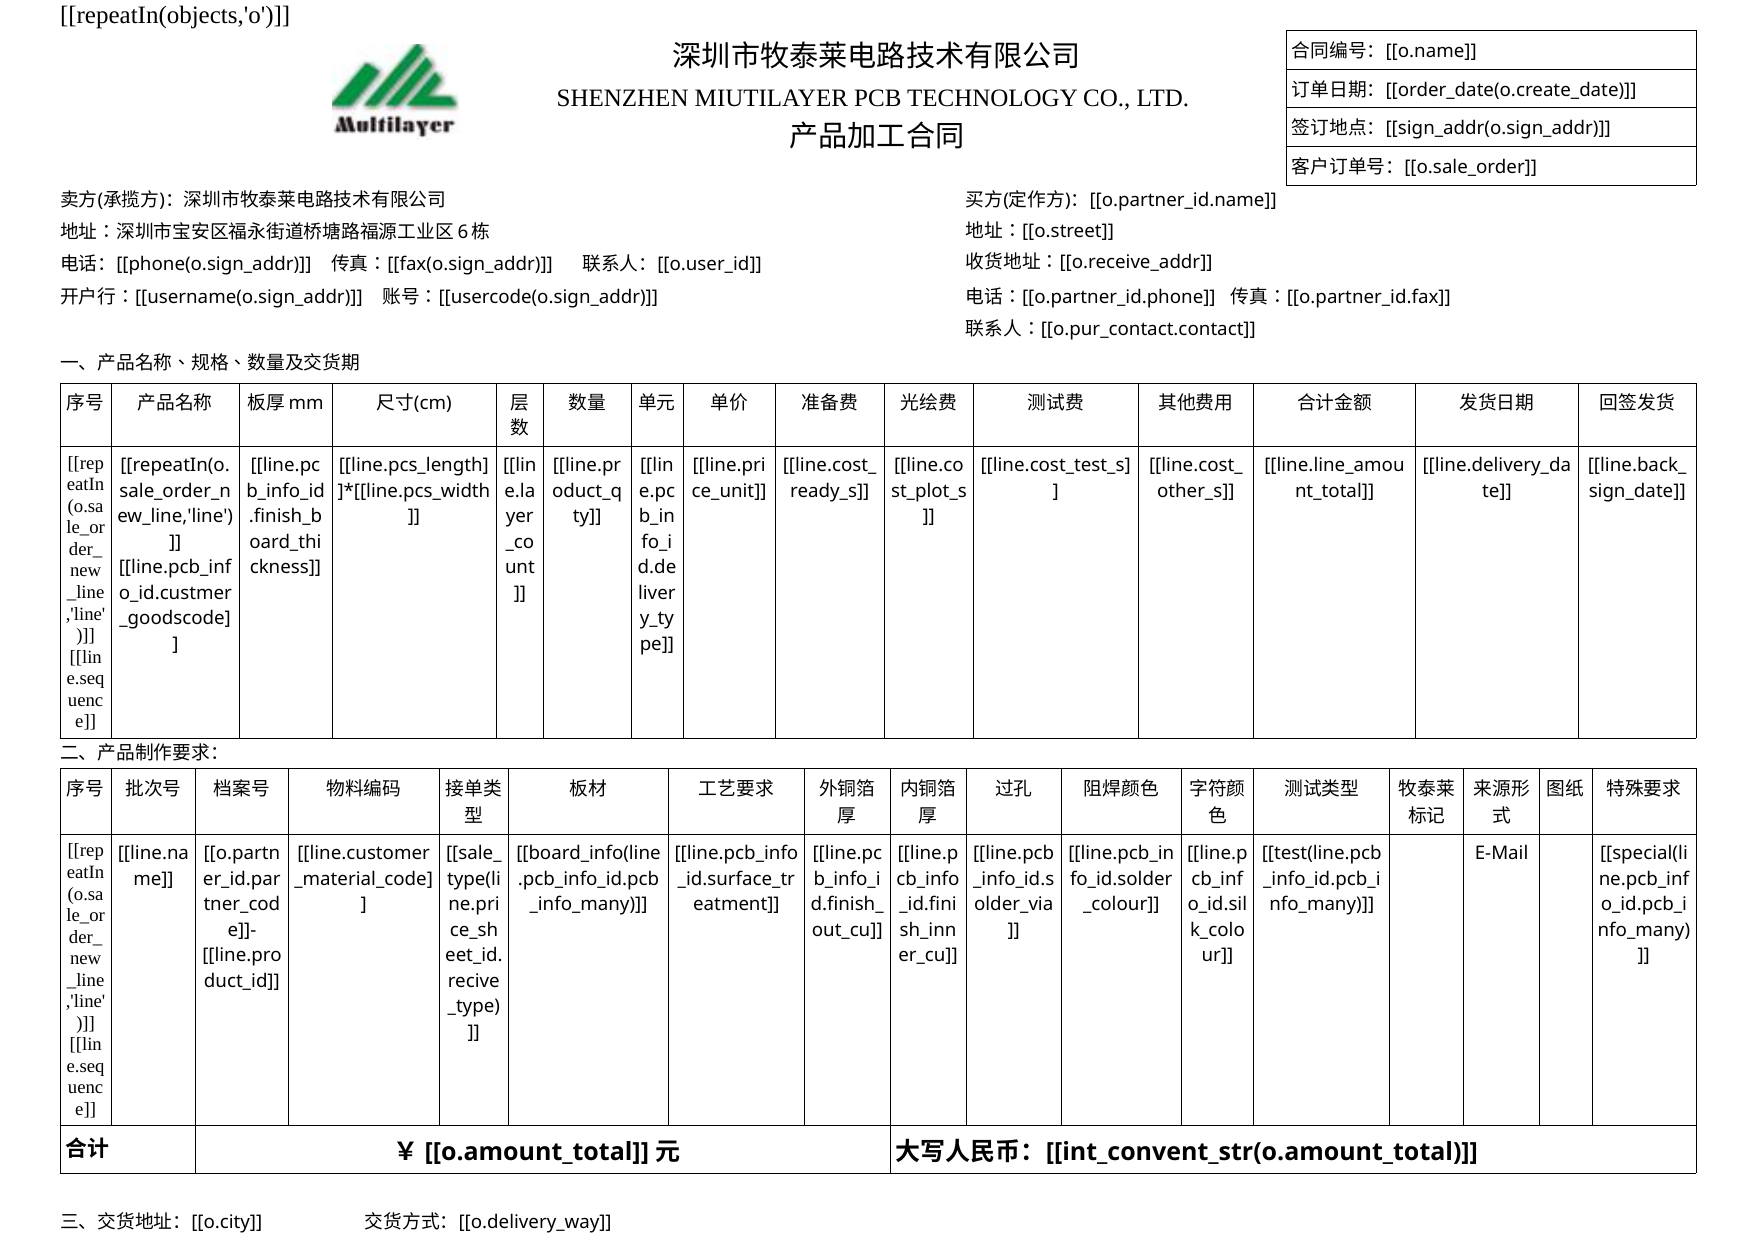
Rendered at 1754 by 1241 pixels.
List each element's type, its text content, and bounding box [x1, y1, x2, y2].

table_cell [[line.cost_test_s]] [974, 447, 1138, 738]
table_cell 合同编号：[[o.name]] [1287, 31, 1696, 68]
table_cell 批次号 [112, 769, 195, 833]
table_cell 来源形式 [1464, 769, 1539, 833]
table_cell 图纸 [1540, 769, 1592, 833]
table_cell [[line.delivery_date]] [1416, 447, 1578, 738]
table_cell [[repeatIn(o.sale_order_new_line,'line')]] [[line.pcb_info_id.custmer_goodscode]] [112, 447, 239, 738]
table_cell 板厚mm [240, 384, 332, 446]
table_cell 产品名称 [112, 384, 239, 446]
table_cell 发货日期 [1416, 384, 1578, 446]
table_cell [[line.cost_plot_s]] [885, 447, 973, 738]
table_cell 签订地点：[[sign_addr(o.sign_addr)]] [1287, 108, 1696, 146]
table_cell [[line.pcb_info_id.finish_inner_cu]] [891, 835, 966, 1125]
table_cell 物料编码 [289, 769, 439, 833]
table_cell 序号 [61, 384, 111, 446]
table_cell 光绘费 [885, 384, 973, 446]
table_cell [60, 30, 467, 185]
table_cell 地址：深圳市宝安区福永街道桥塘路福源工业区6栋 [60, 217, 966, 249]
table_cell [[line.pcs_length]]*[[line.pcs_width]] [333, 447, 496, 738]
table_cell 地址：[[o.street]] [966, 217, 1696, 249]
table_cell [[sale_type(line.price_sheet_id.recive_type)]] [440, 835, 508, 1125]
table_cell ￥ [[o.amount_total]] 元 [196, 1126, 890, 1173]
table_cell 接单类型 [440, 769, 508, 833]
table_cell 过孔 [967, 769, 1061, 833]
table_cell 客户订单号：[[o.sale_order]] [1287, 147, 1696, 185]
table_cell [[line.price_unit]] [684, 447, 775, 738]
table_cell 二、产品制作要求： [60, 739, 1696, 767]
table_cell [[line.pcb_info_id.surface_treatment]] [669, 835, 804, 1125]
table_cell 其他费用 [1139, 384, 1253, 446]
table_cell E-Mail [1464, 835, 1539, 1125]
table_cell [[board_info(line.pcb_info_id.pcb_info_many)]] [509, 835, 668, 1125]
table_cell [1540, 835, 1592, 1125]
table_cell 收货地址：[[o.receive_addr]] [966, 249, 1696, 283]
table_cell 单元 [632, 384, 683, 446]
table_cell 测试类型 [1254, 769, 1389, 833]
table_cell 大写人民币：[[int_convent_str(o.amount_total)]] [891, 1126, 1696, 1173]
table_header [[repeatIn(objects,'o')]] [60, 0, 1696, 30]
table_cell [[repeatIn(o.sale_order_new_line,'line')]][[line.sequence]] [61, 447, 111, 738]
table_cell [[special(line.pcb_info_id.pcb_info_many)]] [1593, 835, 1696, 1125]
table_cell 开户行：[[username(o.sign_addr)]] 账号：[[usercode(o.sign_addr)]] [60, 283, 966, 347]
table_cell 单价 [684, 384, 775, 446]
table_cell [60, 1174, 1696, 1207]
table_cell 尺寸(cm) [333, 384, 496, 446]
table_cell [[line.customer_material_code]] [289, 835, 439, 1125]
table_cell [[line.cost_other_s]] [1139, 447, 1253, 738]
table_cell [[line.pcb_info_id.finish_out_cu]] [805, 835, 890, 1125]
table_cell 外铜箔厚 [805, 769, 890, 833]
table_cell 深圳市牧泰莱电路技术有限公司 SHENZHEN MIUTILAYER PCB TECHNOLOGY CO., LTD. 产品加工合同 [468, 30, 1286, 185]
table_cell 电话：[[o.partner_id.phone]] 传真：[[o.partner_id.fax]] [966, 283, 1696, 315]
table_cell 板材 [509, 769, 668, 833]
table_cell [[line.pcb_info_id.solder_colour]] [1062, 835, 1181, 1125]
table_cell 订单日期：[[order_date(o.create_date)]] [1287, 70, 1696, 107]
table_cell 数量 [544, 384, 631, 446]
table_cell [[line.product_qty]] [544, 447, 631, 738]
table_cell [[repeatIn(o.sale_order_new_line,'line')]][[line.sequence]] [61, 835, 111, 1125]
table_cell 买方(定作方)：[[o.partner_id.name]] [966, 185, 1696, 217]
table_cell 牧泰莱标记 [1390, 769, 1463, 833]
table_cell [[line.pcb_info_id.solder_via]] [967, 835, 1061, 1125]
table_cell [[line.pcb_info_id.silk_colour]] [1182, 835, 1253, 1125]
table_cell 电话：[[phone(o.sign_addr)]] 传真：[[fax(o.sign_addr)]] 联系人：[[o.user_id]] [60, 249, 966, 283]
table_cell 工艺要求 [669, 769, 804, 833]
table_cell [[line.layer_count]] [497, 447, 543, 738]
table_cell [[line.pcb_info_id.finish_board_thickness]] [240, 447, 332, 738]
table_cell 档案号 [196, 769, 288, 833]
table_cell 字符颜色 [1182, 769, 1253, 833]
table_cell 测试费 [974, 384, 1138, 446]
table_cell [[o.partner_id.partner_code]]-[[line.product_id]] [196, 835, 288, 1125]
table_cell 合计 [61, 1126, 195, 1173]
table_cell 序号 [61, 769, 111, 833]
table_cell 准备费 [776, 384, 884, 446]
table_cell [[line.name]] [112, 835, 195, 1125]
table_cell 卖方(承揽方)：深圳市牧泰莱电路技术有限公司 [60, 185, 966, 217]
table_cell 联系人：[[o.pur_contact.contact]] [966, 315, 1696, 347]
table_cell [[line.cost_ready_s]] [776, 447, 884, 738]
table_cell 回签发货 [1579, 384, 1696, 446]
table_cell 特殊要求 [1593, 769, 1696, 833]
table_cell 层数 [497, 384, 543, 446]
table_cell [1390, 835, 1463, 1125]
table_cell 三、交货地址：[[o.city]] 交货方式：[[o.delivery_way]] [60, 1207, 1696, 1240]
table_cell [[line.back_sign_date]] [1579, 447, 1696, 738]
table_cell [[line.pcb_info_id.delivery_type]] [632, 447, 683, 738]
table_cell [[line.line_amount_total]] [1254, 447, 1415, 738]
table_cell 合计金额 [1254, 384, 1415, 446]
table_cell [[test(line.pcb_info_id.pcb_info_many)]] [1254, 835, 1389, 1125]
table_cell 内铜箔厚 [891, 769, 966, 833]
table_cell 一、产品名称、规格、数量及交货期 [60, 348, 1696, 383]
table_cell 阻焊颜色 [1062, 769, 1181, 833]
